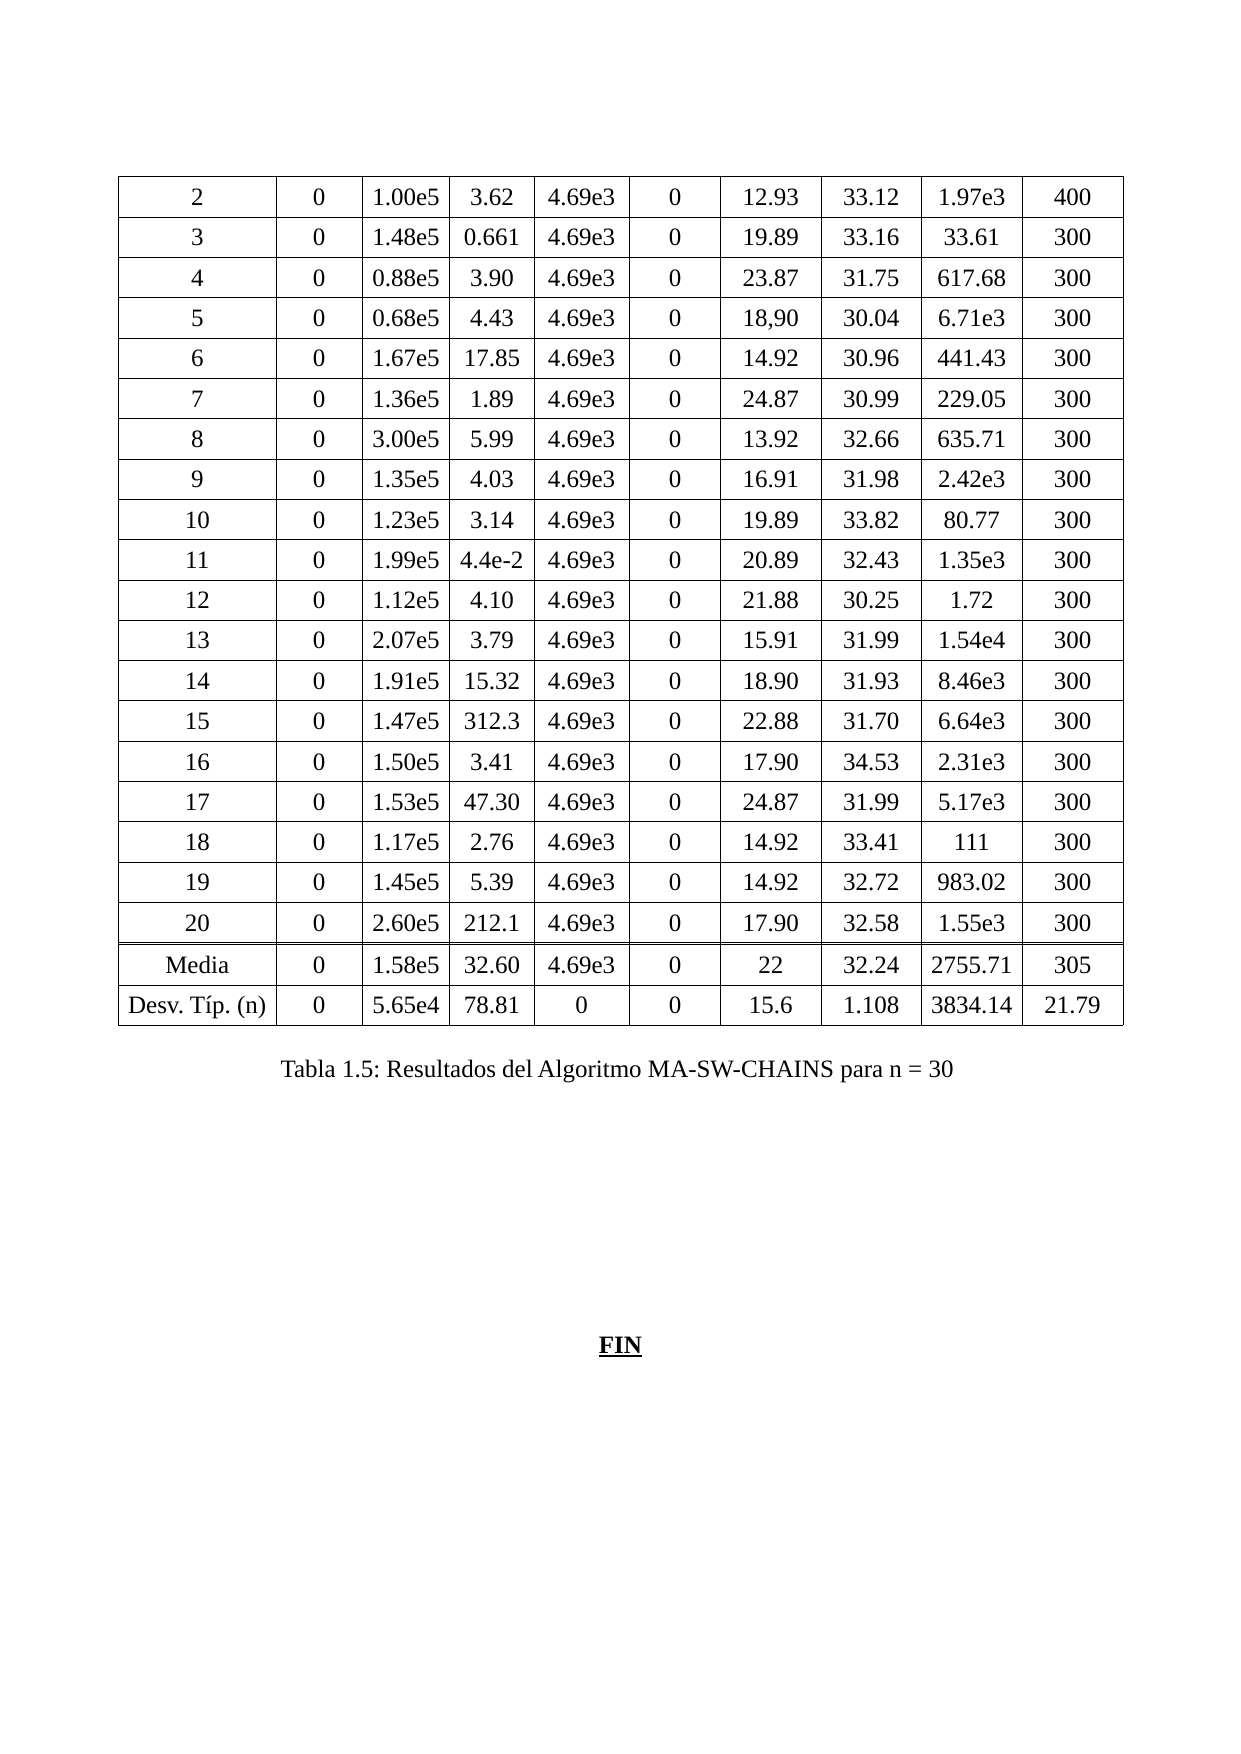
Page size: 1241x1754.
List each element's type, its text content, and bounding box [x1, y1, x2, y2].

table_cell 4.4e-2 [450, 540, 534, 579]
table_cell 0 [277, 822, 362, 862]
table_cell 0 [630, 258, 720, 297]
table_cell 9 [119, 460, 276, 499]
table_cell 32.60 [450, 945, 534, 985]
table_cell 22 [721, 945, 821, 985]
table_cell 300 [1023, 500, 1123, 539]
table_cell 1.12e5 [363, 581, 449, 620]
table_cell 1.35e5 [363, 460, 449, 499]
table_cell 0.68e5 [363, 298, 449, 338]
table_cell 6.64e3 [922, 701, 1022, 741]
table_cell 2755.71 [922, 945, 1022, 985]
table_cell 1.47e5 [363, 701, 449, 741]
table_cell 1.67e5 [363, 339, 449, 378]
table_cell 983.02 [922, 863, 1022, 902]
table_cell 305 [1023, 945, 1123, 985]
table_cell 300 [1023, 742, 1123, 781]
table_cell 0 [630, 339, 720, 378]
table_cell 441.43 [922, 339, 1022, 378]
table_cell 30.25 [822, 581, 921, 620]
table_cell 4.43 [450, 298, 534, 338]
table_cell 4.69e3 [535, 742, 629, 781]
table_cell 3.62 [450, 177, 534, 217]
table_cell 33.82 [822, 500, 921, 539]
table_cell 212.1 [450, 903, 534, 942]
table_cell 32.24 [822, 945, 921, 985]
table_cell 300 [1023, 581, 1123, 620]
table_cell 4.69e3 [535, 540, 629, 579]
text Tabla 1.5: Resultados del Algoritmo MA-SW-CHAINS para n = 30 [118, 1054, 1122, 1083]
table_cell 3.90 [450, 258, 534, 297]
table_cell 4.69e3 [535, 298, 629, 338]
table_cell 17.90 [721, 903, 821, 942]
table_cell 32.72 [822, 863, 921, 902]
table_cell 4.69e3 [535, 581, 629, 620]
table_cell 14.92 [721, 863, 821, 902]
table_cell 4.03 [450, 460, 534, 499]
table_cell 4.69e3 [535, 339, 629, 378]
table_cell 32.58 [822, 903, 921, 942]
table_cell 21.79 [1023, 986, 1123, 1025]
table_cell 0 [630, 863, 720, 902]
table_cell 4.69e3 [535, 945, 629, 985]
table_cell 300 [1023, 822, 1123, 862]
table_cell 21.88 [721, 581, 821, 620]
table_cell 24.87 [721, 782, 821, 821]
table_cell 300 [1023, 621, 1123, 660]
table_cell 0 [277, 379, 362, 418]
table_cell 0 [277, 218, 362, 257]
table_cell 13.92 [721, 419, 821, 458]
table_cell 3.41 [450, 742, 534, 781]
table_cell 300 [1023, 218, 1123, 257]
table_cell 10 [119, 500, 276, 539]
table_cell Media [119, 945, 276, 985]
table_cell 0 [277, 945, 362, 985]
table_cell 3.79 [450, 621, 534, 660]
table_cell 300 [1023, 903, 1123, 942]
table_cell 0 [535, 986, 629, 1025]
table_cell 4 [119, 258, 276, 297]
table_cell 3 [119, 218, 276, 257]
table_cell 18.90 [721, 661, 821, 700]
table_cell 4.69e3 [535, 177, 629, 217]
table_cell 1.89 [450, 379, 534, 418]
table_cell 0 [277, 903, 362, 942]
table_cell 33.41 [822, 822, 921, 862]
table_cell 0 [630, 177, 720, 217]
table_cell 32.43 [822, 540, 921, 579]
table_cell 1.72 [922, 581, 1022, 620]
table_cell 33.61 [922, 218, 1022, 257]
table_cell 16.91 [721, 460, 821, 499]
table_cell 5.39 [450, 863, 534, 902]
table_cell 31.99 [822, 782, 921, 821]
table_cell 4.69e3 [535, 661, 629, 700]
table_cell 15 [119, 701, 276, 741]
table_cell 4.69e3 [535, 379, 629, 418]
table_cell 14 [119, 661, 276, 700]
table_cell 400 [1023, 177, 1123, 217]
table_cell 0 [277, 661, 362, 700]
table_cell 2.42e3 [922, 460, 1022, 499]
table_cell 2 [119, 177, 276, 217]
table_cell 12 [119, 581, 276, 620]
table_cell 1.54e4 [922, 621, 1022, 660]
table_cell 4.69e3 [535, 863, 629, 902]
table_cell 300 [1023, 419, 1123, 458]
table_cell 0 [277, 177, 362, 217]
table_cell 300 [1023, 298, 1123, 338]
table_cell 31.99 [822, 621, 921, 660]
table_cell 111 [922, 822, 1022, 862]
table_cell 0 [277, 339, 362, 378]
table_cell 0 [277, 621, 362, 660]
table_cell 0 [630, 419, 720, 458]
table_cell 5.17e3 [922, 782, 1022, 821]
table_cell 15.6 [721, 986, 821, 1025]
table_cell 20.89 [721, 540, 821, 579]
table_cell 47.30 [450, 782, 534, 821]
table_cell 0 [630, 540, 720, 579]
table_cell 4.69e3 [535, 218, 629, 257]
table_cell 0 [277, 863, 362, 902]
table_cell 2.07e5 [363, 621, 449, 660]
table_cell 4.69e3 [535, 419, 629, 458]
table_cell 4.69e3 [535, 500, 629, 539]
table_cell 30.99 [822, 379, 921, 418]
table_cell 2.76 [450, 822, 534, 862]
table_cell 0 [277, 701, 362, 741]
table_cell 0 [630, 500, 720, 539]
table_cell 30.04 [822, 298, 921, 338]
table_cell 8 [119, 419, 276, 458]
table_cell 0 [630, 822, 720, 862]
table_cell 33.16 [822, 218, 921, 257]
table_cell 16 [119, 742, 276, 781]
table_cell 15.91 [721, 621, 821, 660]
table_cell 80.77 [922, 500, 1022, 539]
table_cell 14.92 [721, 822, 821, 862]
table_cell 1.35e3 [922, 540, 1022, 579]
table_cell 33.12 [822, 177, 921, 217]
table_cell 4.69e3 [535, 701, 629, 741]
table_cell 1.97e3 [922, 177, 1022, 217]
table_cell 0 [630, 298, 720, 338]
table_cell 34.53 [822, 742, 921, 781]
table_cell 0 [630, 379, 720, 418]
table_cell 0 [630, 742, 720, 781]
text FIN [118, 1330, 1122, 1359]
table_cell Desv. Típ. (n) [119, 986, 276, 1025]
table_cell 300 [1023, 379, 1123, 418]
table_cell 0 [630, 218, 720, 257]
table_cell 300 [1023, 863, 1123, 902]
table_cell 23.87 [721, 258, 821, 297]
table_cell 19 [119, 863, 276, 902]
table_cell 2.31e3 [922, 742, 1022, 781]
table_cell 1.17e5 [363, 822, 449, 862]
table_cell 4.69e3 [535, 258, 629, 297]
table_cell 1.48e5 [363, 218, 449, 257]
table_cell 22.88 [721, 701, 821, 741]
table_cell 0 [630, 581, 720, 620]
table_cell 1.23e5 [363, 500, 449, 539]
table_cell 17.85 [450, 339, 534, 378]
table_cell 300 [1023, 258, 1123, 297]
table_cell 300 [1023, 701, 1123, 741]
table_cell 3.00e5 [363, 419, 449, 458]
table_cell 1.50e5 [363, 742, 449, 781]
table_cell 0 [630, 621, 720, 660]
table_cell 1.91e5 [363, 661, 449, 700]
table_cell 5.99 [450, 419, 534, 458]
table_cell 31.70 [822, 701, 921, 741]
table_cell 4.69e3 [535, 460, 629, 499]
table_cell 0 [277, 460, 362, 499]
table_cell 3.14 [450, 500, 534, 539]
table_cell 0.661 [450, 218, 534, 257]
table_cell 12.93 [721, 177, 821, 217]
table_cell 0 [630, 782, 720, 821]
table_cell 1.99e5 [363, 540, 449, 579]
table_cell 6.71e3 [922, 298, 1022, 338]
table_cell 635.71 [922, 419, 1022, 458]
table_cell 1.55e3 [922, 903, 1022, 942]
table_cell 300 [1023, 782, 1123, 821]
table_cell 30.96 [822, 339, 921, 378]
table_cell 0 [277, 298, 362, 338]
table_cell 18 [119, 822, 276, 862]
table_cell 6 [119, 339, 276, 378]
table_cell 1.58e5 [363, 945, 449, 985]
table_cell 0 [277, 742, 362, 781]
table_cell 1.108 [822, 986, 921, 1025]
table_cell 229.05 [922, 379, 1022, 418]
table_cell 24.87 [721, 379, 821, 418]
table_cell 4.69e3 [535, 903, 629, 942]
table_cell 0 [277, 581, 362, 620]
table_cell 7 [119, 379, 276, 418]
table_cell 8.46e3 [922, 661, 1022, 700]
table_cell 78.81 [450, 986, 534, 1025]
table_cell 4.69e3 [535, 621, 629, 660]
table_cell 0.88e5 [363, 258, 449, 297]
table_cell 300 [1023, 661, 1123, 700]
table_cell 20 [119, 903, 276, 942]
table_cell 300 [1023, 460, 1123, 499]
table_cell 1.53e5 [363, 782, 449, 821]
table_cell 18,90 [721, 298, 821, 338]
table_cell 0 [630, 701, 720, 741]
table_cell 31.98 [822, 460, 921, 499]
table_cell 4.69e3 [535, 822, 629, 862]
table_cell 4.10 [450, 581, 534, 620]
table_cell 0 [630, 903, 720, 942]
table_cell 0 [277, 419, 362, 458]
table_cell 0 [630, 986, 720, 1025]
table_cell 0 [630, 661, 720, 700]
table_cell 15.32 [450, 661, 534, 700]
table_cell 31.75 [822, 258, 921, 297]
table_cell 4.69e3 [535, 782, 629, 821]
table_cell 2.60e5 [363, 903, 449, 942]
table_cell 0 [277, 258, 362, 297]
table_cell 300 [1023, 540, 1123, 579]
table_cell 11 [119, 540, 276, 579]
table_cell 0 [630, 460, 720, 499]
table_cell 1.45e5 [363, 863, 449, 902]
table_cell 1.36e5 [363, 379, 449, 418]
table_cell 17.90 [721, 742, 821, 781]
table_cell 13 [119, 621, 276, 660]
table_cell 14.92 [721, 339, 821, 378]
table_cell 0 [277, 986, 362, 1025]
table_cell 0 [630, 945, 720, 985]
table_cell 0 [277, 540, 362, 579]
table_cell 0 [277, 500, 362, 539]
table_cell 19.89 [721, 218, 821, 257]
table_cell 0 [277, 782, 362, 821]
table_cell 31.93 [822, 661, 921, 700]
table_cell 17 [119, 782, 276, 821]
table_cell 312.3 [450, 701, 534, 741]
table_cell 5.65e4 [363, 986, 449, 1025]
table_cell 617.68 [922, 258, 1022, 297]
table_cell 32.66 [822, 419, 921, 458]
table_cell 300 [1023, 339, 1123, 378]
table_cell 1.00e5 [363, 177, 449, 217]
table_cell 19.89 [721, 500, 821, 539]
table_cell 5 [119, 298, 276, 338]
table_cell 3834.14 [922, 986, 1022, 1025]
